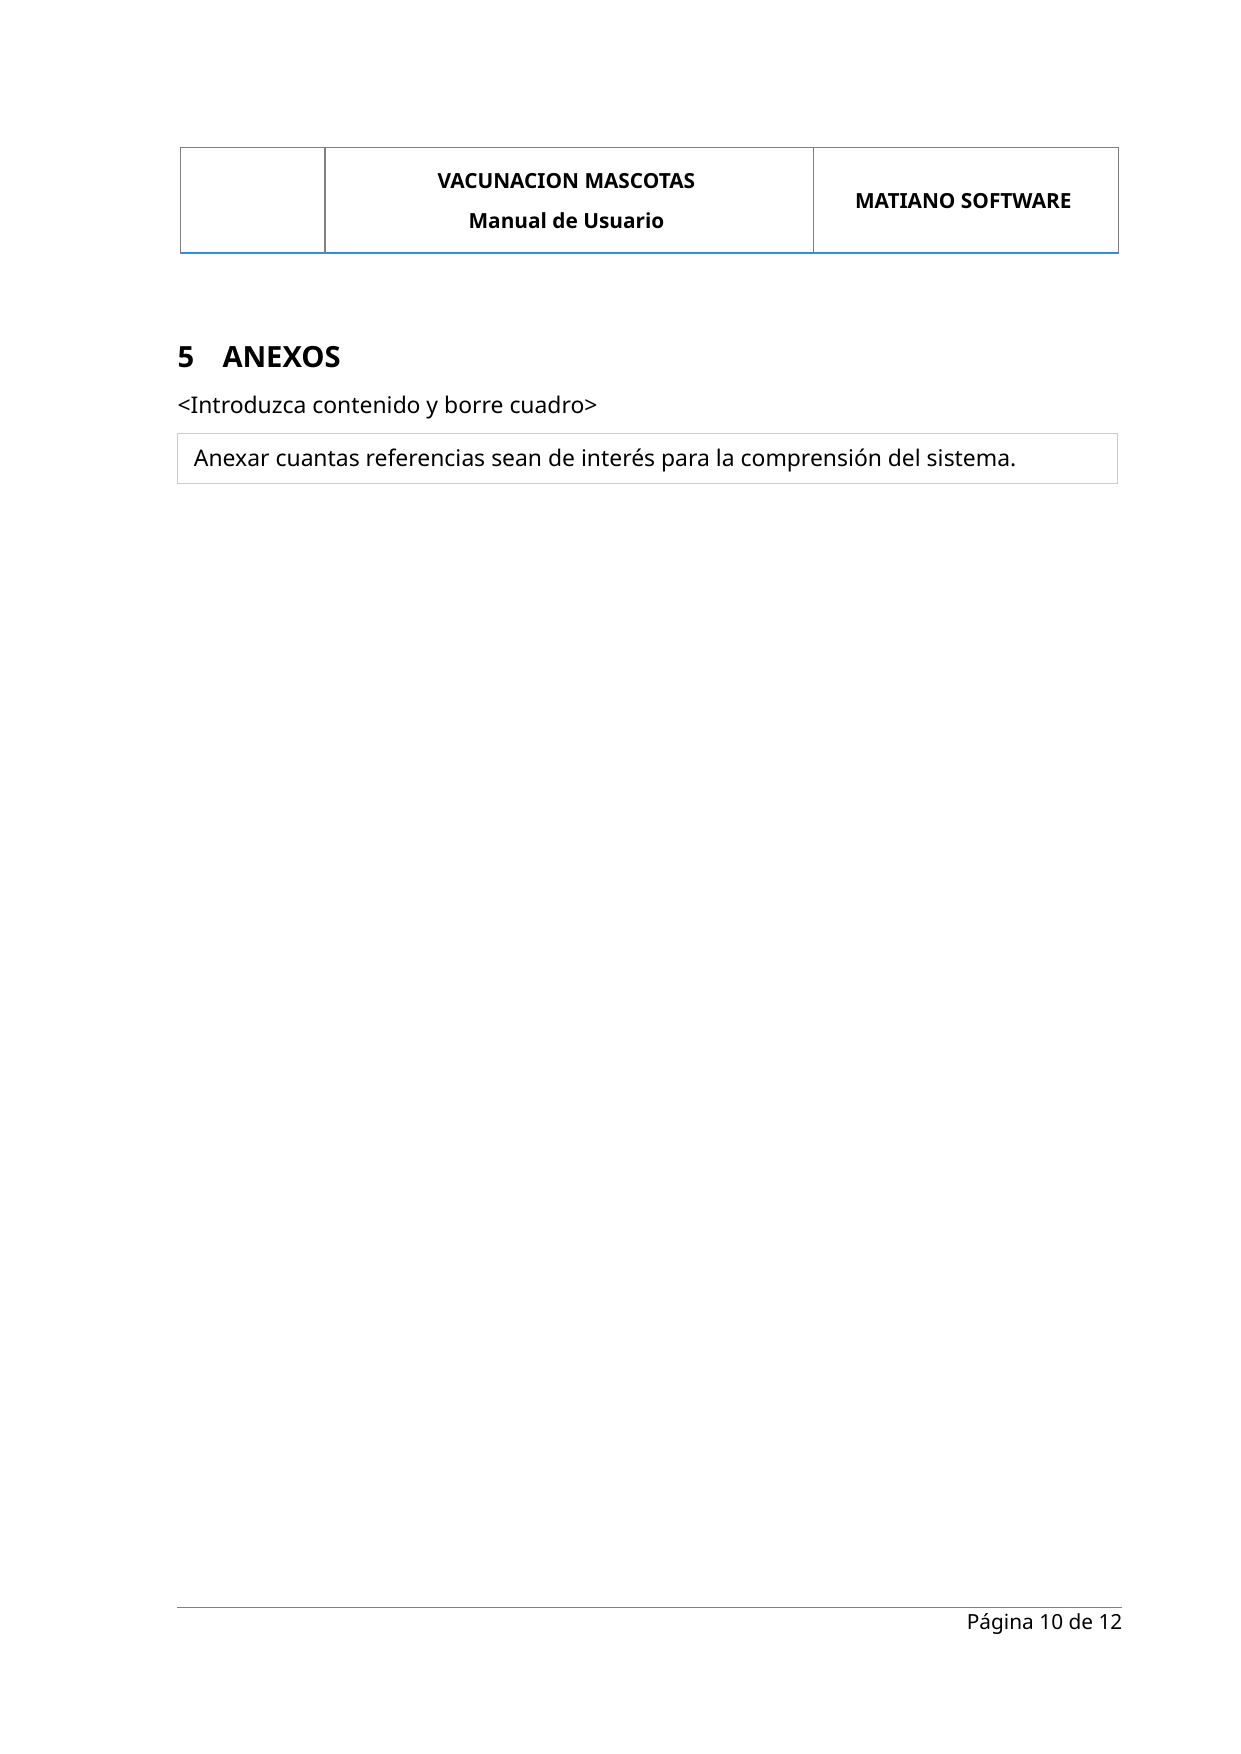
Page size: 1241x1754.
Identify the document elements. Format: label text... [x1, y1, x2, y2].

text Anexar cuantas referencias sean de interés para la comprensión del sistema. [194, 441, 1101, 473]
subtitle ANEXOS [177, 336, 1122, 376]
text <Introduzca contenido y borre cuadro> [177, 389, 1122, 420]
